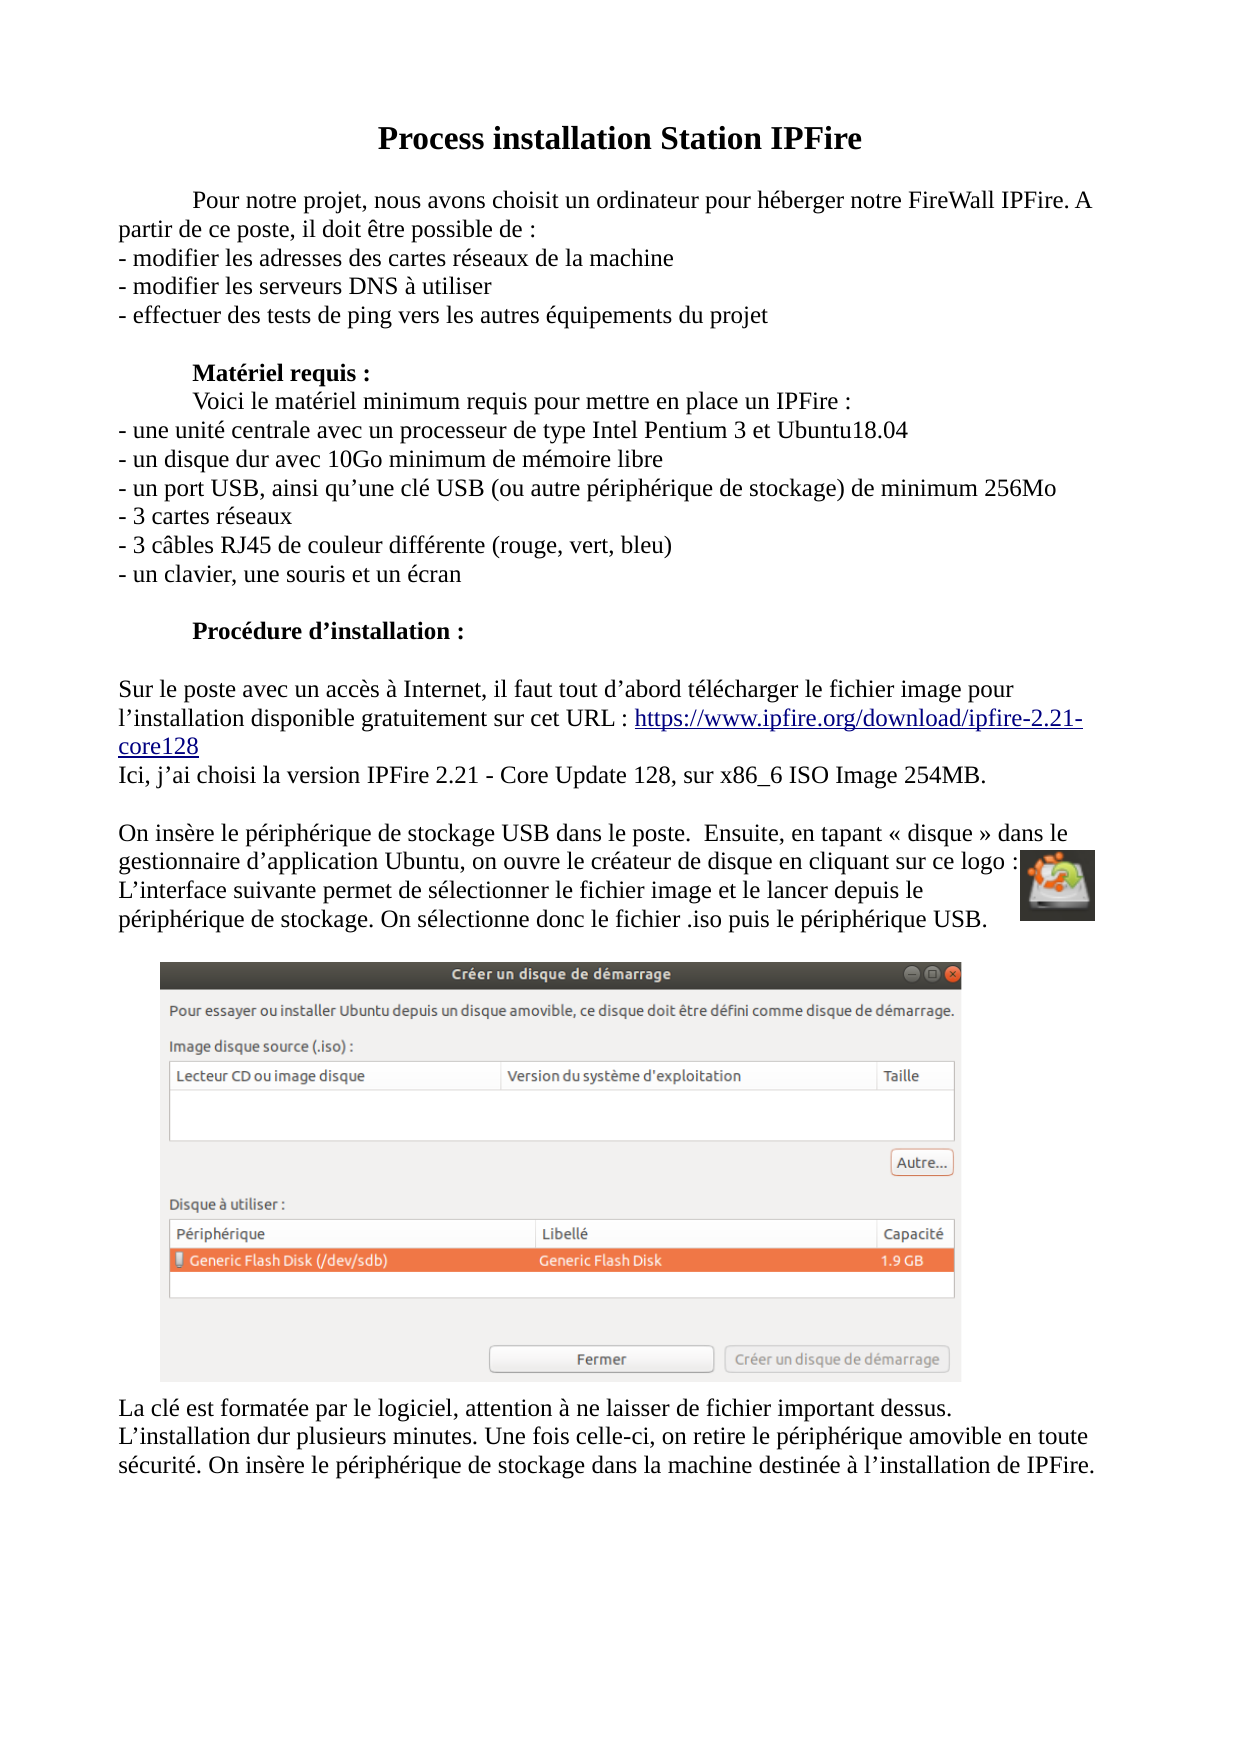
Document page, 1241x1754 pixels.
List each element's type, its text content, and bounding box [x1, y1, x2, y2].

text On insère le périphérique de stockage USB dans le poste. Ensuite, en tapant « disque » dans le gestionnaire d’application Ubuntu, on ouvre le créateur de disque en cliquant sur ce logo : [118, 818, 1122, 875]
text Sur le poste avec un accès à Internet, il faut tout d’abord télécharger le fichier image pour l’installation disponible gratuitement sur cet URL : https://www.ipfire.org/download/ipfire-2.21-core128 [118, 674, 1122, 760]
text - un port USB, ainsi qu’une clé USB (ou autre périphérique de stockage) de minimum 256Mo [118, 473, 1122, 501]
text Process installation Station IPFire [118, 118, 1122, 156]
text - effectuer des tests de ping vers les autres équipements du projet [118, 300, 1122, 329]
text - modifier les serveurs DNS à utiliser [118, 271, 1122, 300]
text Matériel requis : [118, 358, 1122, 386]
text - une unité centrale avec un processeur de type Intel Pentium 3 et Ubuntu18.04 [118, 415, 1122, 444]
text - un clavier, une souris et un écran [118, 559, 1122, 588]
text La clé est formatée par le logiciel, attention à ne laisser de fichier important dessus. [118, 1393, 1122, 1421]
text L’interface suivante permet de sélectionner le fichier image et le lancer depuis le périphérique de stockage. On sélectionne donc le fichier .iso puis le périphérique USB. [118, 875, 1122, 933]
picture [160, 962, 962, 1382]
text - 3 câbles RJ45 de couleur différente (rouge, vert, bleu) [118, 530, 1122, 559]
text Voici le matériel minimum requis pour mettre en place un IPFire : [118, 386, 1122, 415]
text Ici, j’ai choisi la version IPFire 2.21 - Core Update 128, sur x86_6 ISO Image 254MB. [118, 760, 1122, 789]
text - un disque dur avec 10Go minimum de mémoire libre [118, 444, 1122, 473]
text L’installation dur plusieurs minutes. Une fois celle-ci, on retire le périphérique amovible en toute sécurité. On insère le périphérique de stockage dans la machine destinée à l’installation de IPFire. [118, 1421, 1122, 1479]
text - 3 cartes réseaux [118, 501, 1122, 530]
text - modifier les adresses des cartes réseaux de la machine [118, 243, 1122, 271]
text Procédure d’installation : [118, 616, 1122, 645]
picture [1020, 850, 1095, 921]
text Pour notre projet, nous avons choisit un ordinateur pour héberger notre FireWall IPFire. A partir de ce poste, il doit être possible de : [118, 185, 1122, 243]
